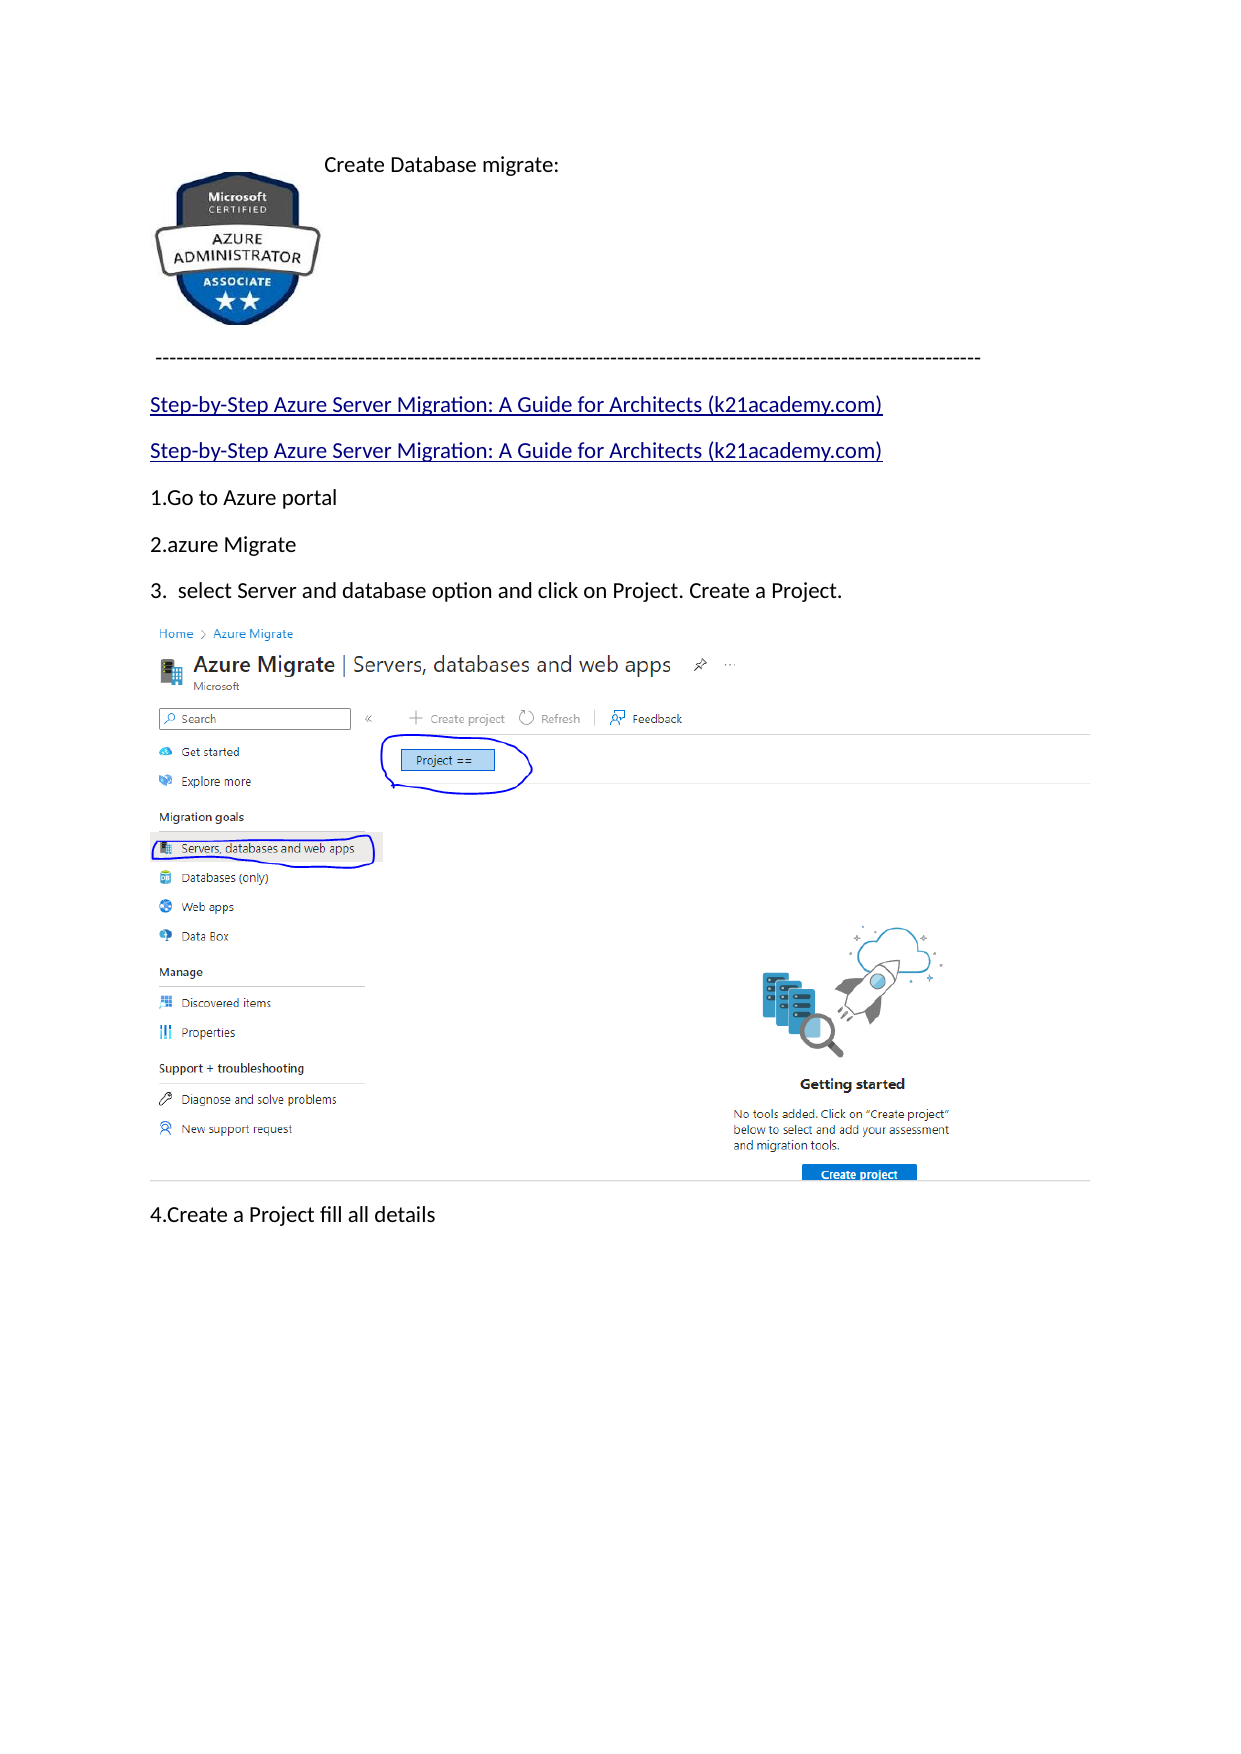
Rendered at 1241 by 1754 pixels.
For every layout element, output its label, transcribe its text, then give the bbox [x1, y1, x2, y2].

text Step-by-Step Azure Server Migration: A Guide for Architects (k21academy.com) [150, 437, 1090, 464]
text 3. select Server and database option and click on Project. Create a Project. [150, 576, 1090, 604]
text 2.azure Migrate [150, 530, 1090, 558]
text 4.Create a Project fill all details [150, 1200, 1090, 1228]
text Step-by-Step Azure Server Migration: A Guide for Architects (k21academy.com) [150, 390, 1090, 418]
text Create Database migrate: [150, 150, 1090, 325]
text 1.Go to Azure portal [150, 483, 1090, 511]
text ---------------------------------------------------------------------------------------------------------------------- [150, 343, 1090, 371]
